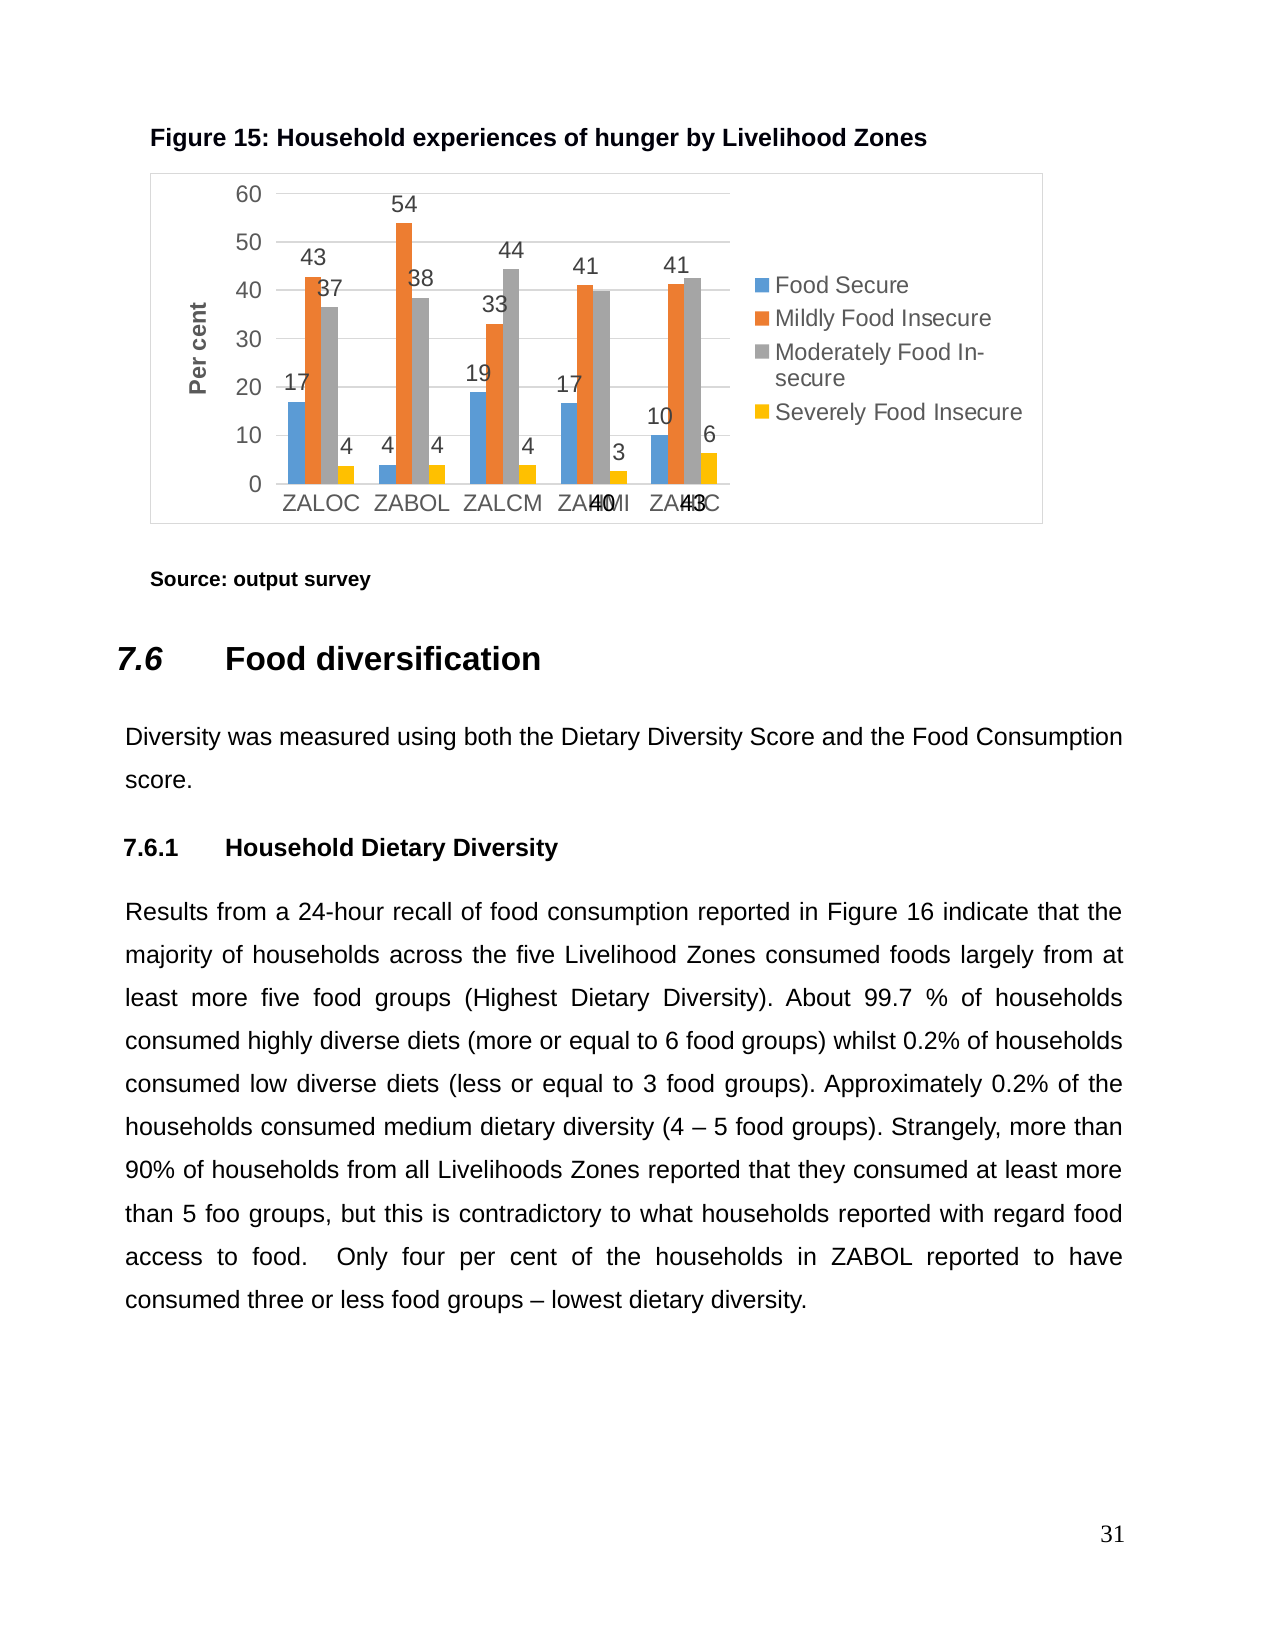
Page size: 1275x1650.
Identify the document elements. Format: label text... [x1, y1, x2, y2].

text Figure 15: Household experiences of hunger by Livelihood Zones [150, 123, 1125, 152]
text Source: output survey [150, 567, 1125, 591]
text Results from a 24-hour recall of food consumption reported in Figure 16 indicate that the majority of households across the five Livelihood Zones consumed foods largely from at least more five food groups (Highest Dietary Diversity). About 99.7 % of households consumed highly diverse diets (more or equal to 6 food groups) whilst 0.2% of households consumed low diverse diets (less or equal to 3 food groups). Approximately 0.2% of the households consumed medium dietary diversity (4 – 5 food groups). Strangely, more than 90% of households from all Livelihoods Zones reported that they consumed at least more than 5 foo groups, but this is contradictory to what households reported with regard food access to food. Only four per cent of the households in ZABOL reported to have consumed three or less food groups – lowest dietary diversity. [125, 897, 1125, 1314]
subtitle Food diversification [162, 639, 1125, 677]
subtitle Household Dietary Diversity [162, 833, 1125, 862]
text Diversity was measured using both the Dietary Diversity Score and the Food Consumption score. [125, 722, 1125, 794]
